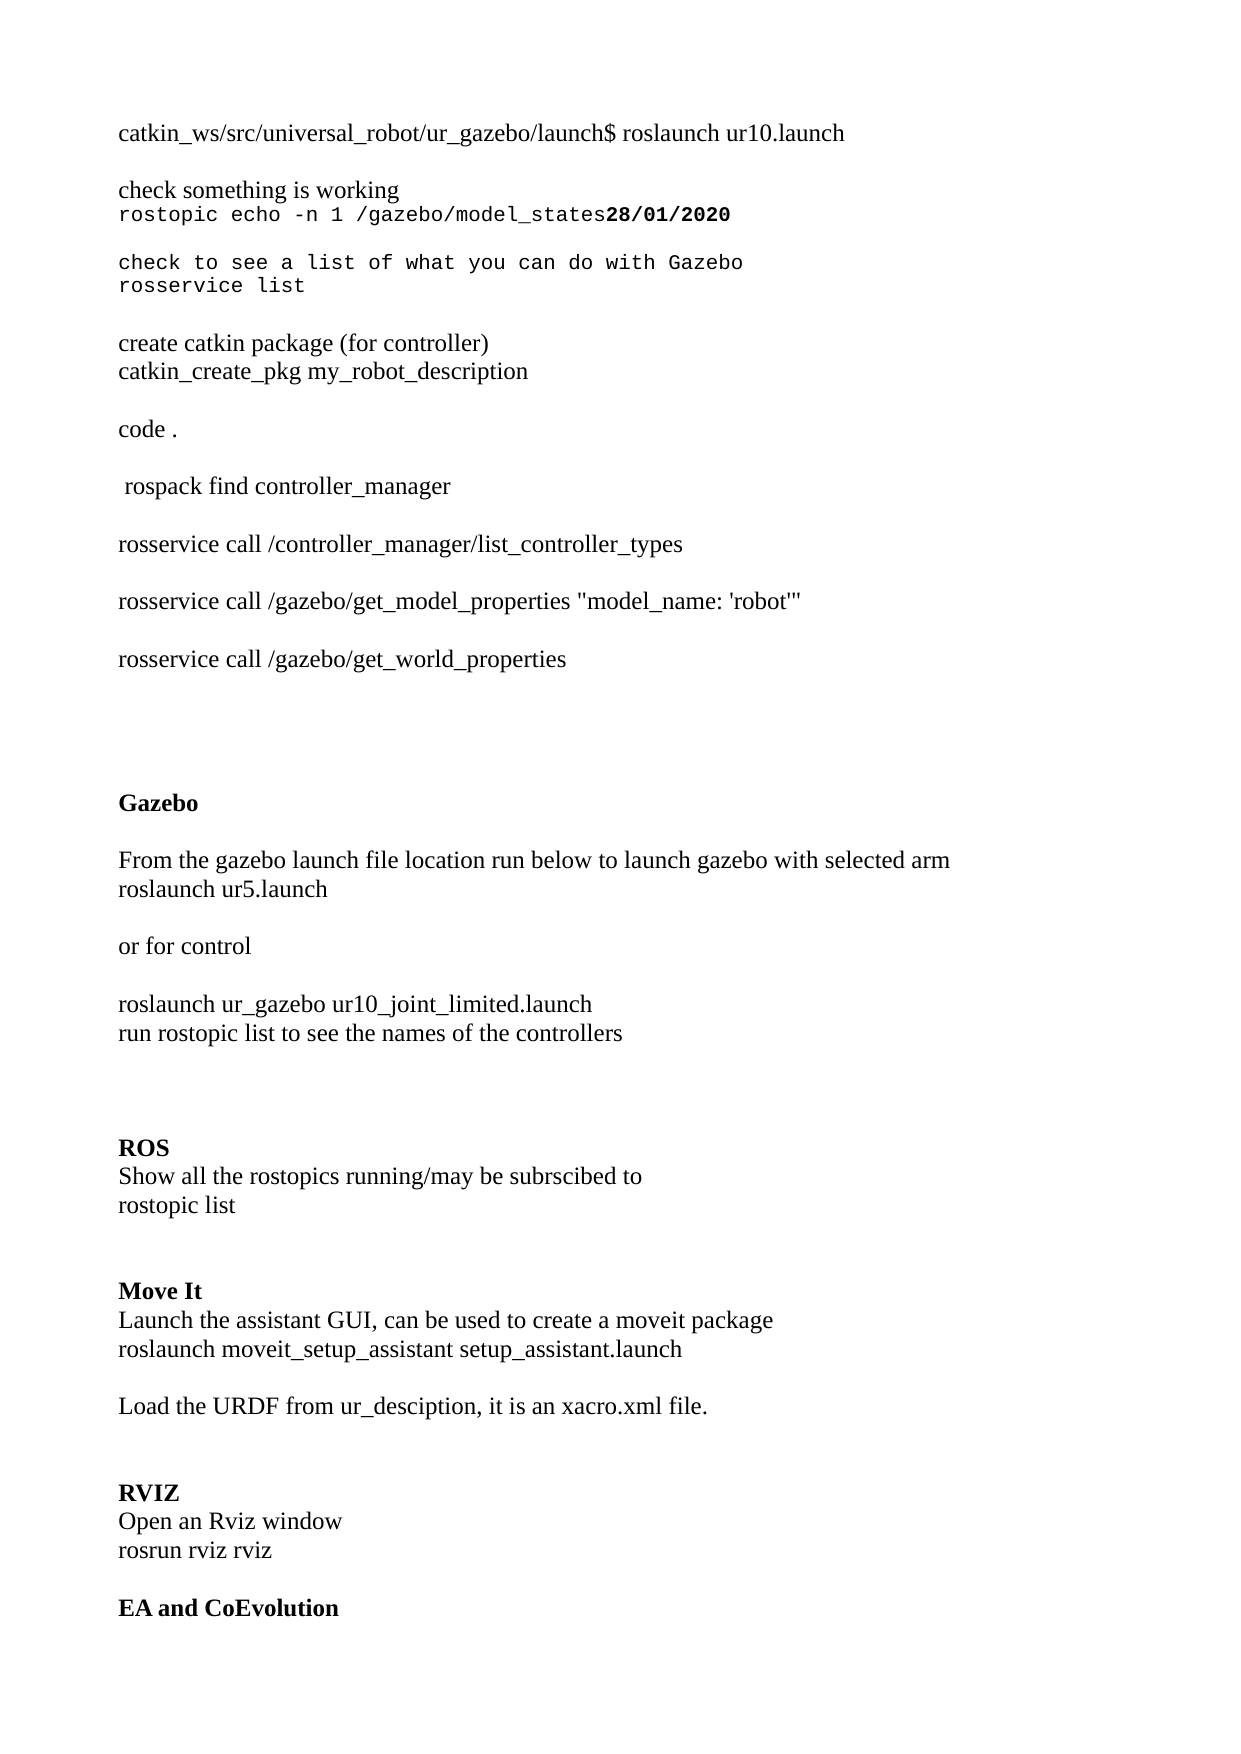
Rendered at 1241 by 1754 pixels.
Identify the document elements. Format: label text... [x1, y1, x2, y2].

text rospack find controller_manager [118, 471, 1122, 500]
text From the gazebo launch file location run below to launch gazebo with selected arm [118, 845, 1122, 874]
text rosservice call /gazebo/get_model_properties "model_name: 'robot'" [118, 586, 1122, 615]
text check something is working [118, 176, 1122, 204]
text Load the URDF from ur_desciption, it is an xacro.xml file. [118, 1391, 1122, 1420]
text check to see a list of what you can do with Gazebo [118, 252, 1122, 275]
text roslaunch ur5.launch [118, 874, 1122, 903]
text catkin_ws/src/universal_robot/ur_gazebo/launch$ roslaunch ur10.launch [118, 118, 1122, 147]
text or for control [118, 931, 1122, 960]
text roslaunch ur_gazebo ur10_joint_limited.launch [118, 989, 1122, 1018]
text Show all the rostopics running/may be subrscibed to [118, 1161, 1122, 1190]
text rosservice call /gazebo/get_world_properties [118, 644, 1122, 673]
text Launch the assistant GUI, can be used to create a moveit package [118, 1305, 1122, 1334]
text rosservice list [118, 275, 1122, 299]
text rosservice call /controller_manager/list_controller_types [118, 529, 1122, 558]
text catkin_create_pkg my_robot_description [118, 356, 1122, 385]
text create catkin package (for controller) [118, 328, 1122, 356]
text roslaunch moveit_setup_assistant setup_assistant.launch [118, 1334, 1122, 1363]
text rosrun rviz rviz [118, 1535, 1122, 1564]
text ROS [118, 1133, 1122, 1161]
text Move It [118, 1276, 1122, 1305]
text RVIZ Open an Rviz window [118, 1478, 1122, 1535]
text run rostopic list to see the names of the controllers [118, 1018, 1122, 1046]
text code . [118, 414, 1122, 443]
text EA and CoEvolution [118, 1593, 1122, 1621]
text rostopic list [118, 1190, 1122, 1219]
text rostopic echo -n 1 /gazebo/model_states28/01/2020 [118, 204, 1122, 228]
text Gazebo [118, 788, 1122, 816]
